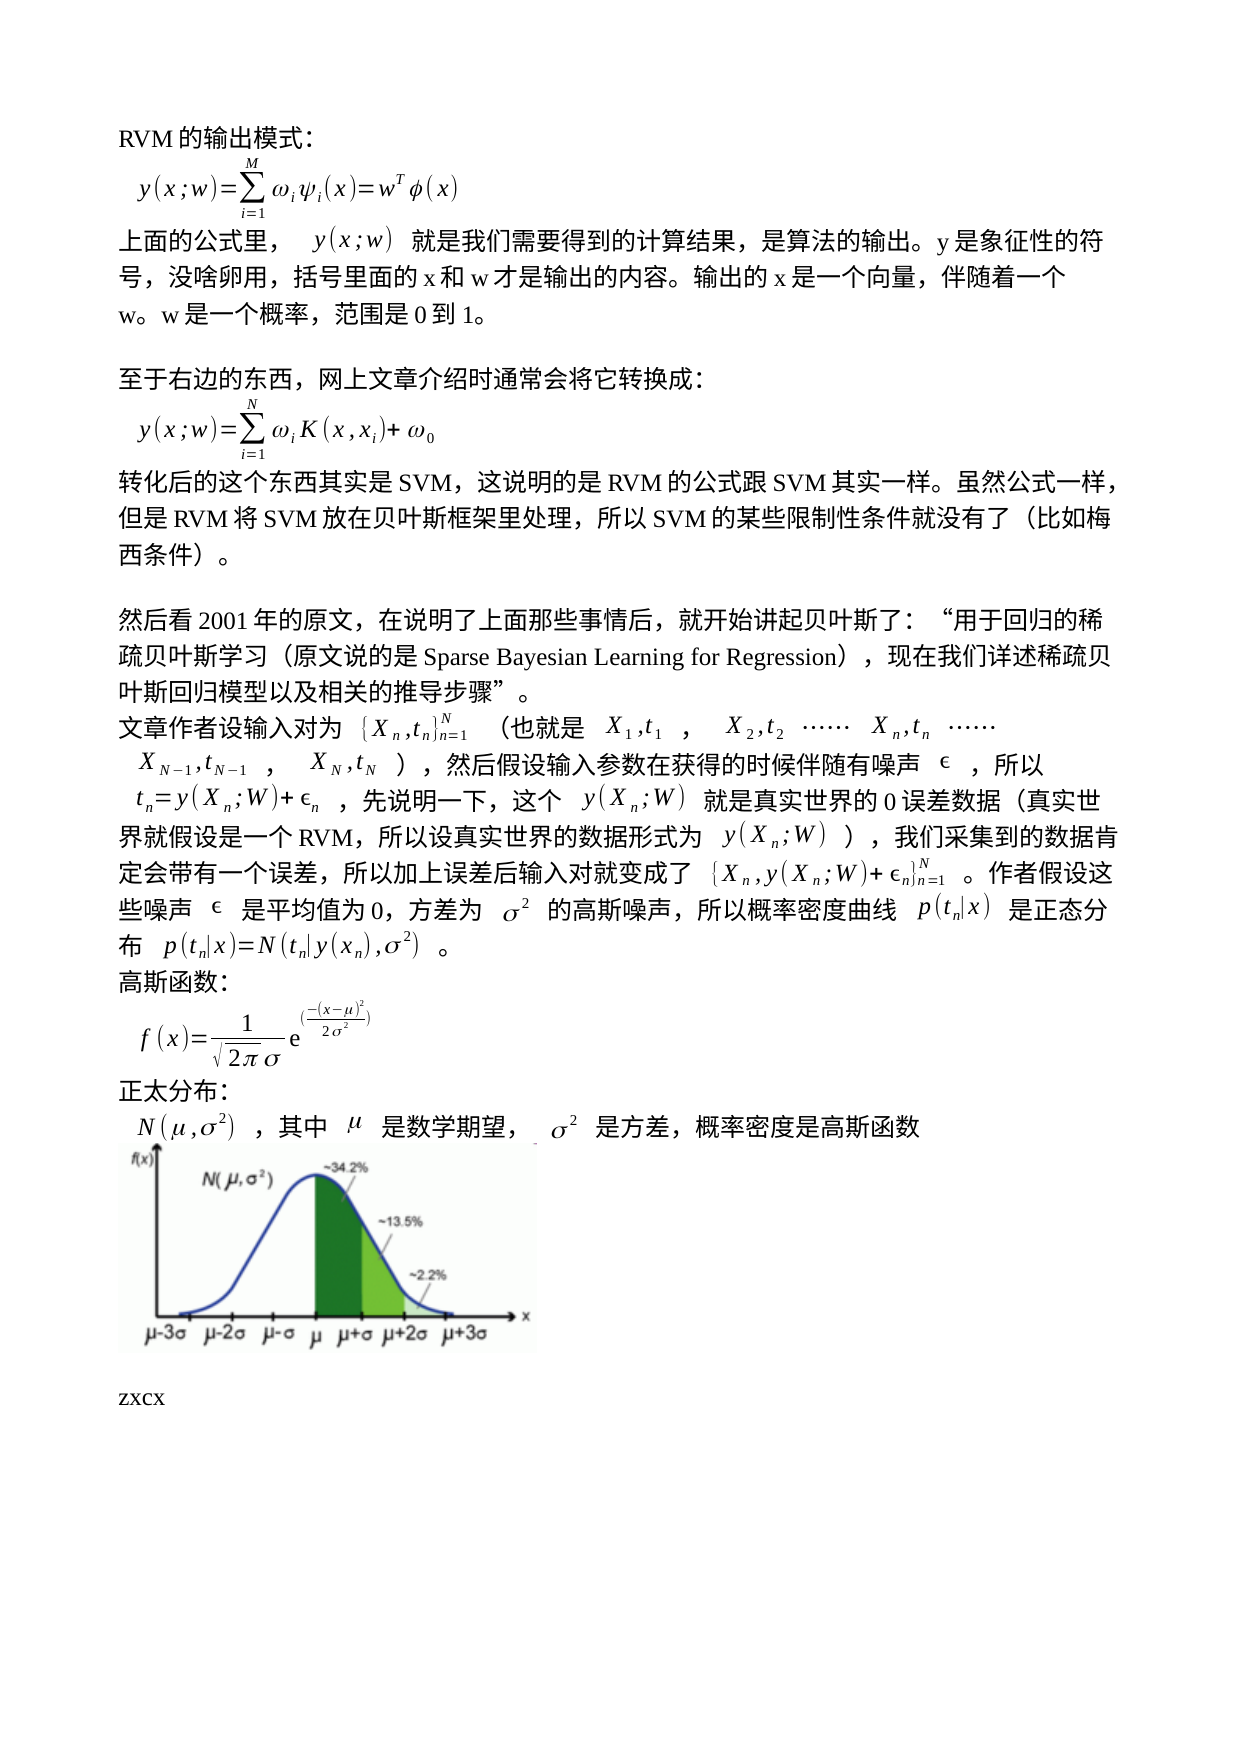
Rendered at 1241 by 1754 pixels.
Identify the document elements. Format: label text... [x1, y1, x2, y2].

text 高斯函数： [118, 963, 1122, 999]
text 至于右边的东西，网上文章介绍时通常会将它转换成： [118, 359, 1122, 395]
picture [118, 1143, 537, 1353]
text 正太分布： [118, 1071, 1122, 1107]
text 上面的公式里，就是我们需要得到的计算结果，是算法的输出。y是象征性的符号，没啥卵用，括号里面的x和w才是输出的内容。输出的x是一个向量，伴随着一个w。w是一个概率，范围是0到1。 [118, 222, 1122, 330]
text ，其中是数学期望，是方差，概率密度是高斯函数 [118, 1107, 1122, 1143]
text zxcx [118, 1382, 1122, 1410]
text 文章作者设输入对为（也就是，…………，），然后假设输入参数在获得的时候伴随有噪声，所以，先说明一下，这个就是真实世界的0误差数据（真实世界就假设是一个RVM，所以设真实世界的数据形式为），我们采集到的数据肯定会带有一个误差，所以加上误差后输入对就变成了。作者假设这些噪声是平均值为0，方差为的高斯噪声，所以概率密度曲线是正态分布。 [118, 709, 1122, 963]
text RVM的输出模式： [118, 118, 1122, 154]
text 转化后的这个东西其实是SVM，这说明的是RVM的公式跟SVM其实一样。虽然公式一样，但是RVM将SVM放在贝叶斯框架里处理，所以SVM的某些限制性条件就没有了（比如梅西条件）。 [118, 463, 1122, 571]
text 然后看2001年的原文，在说明了上面那些事情后，就开始讲起贝叶斯了：“用于回归的稀疏贝叶斯学习（原文说的是Sparse Bayesian Learning for Regression），现在我们详述稀疏贝叶斯回归模型以及相关的推导步骤”。 [118, 600, 1122, 709]
